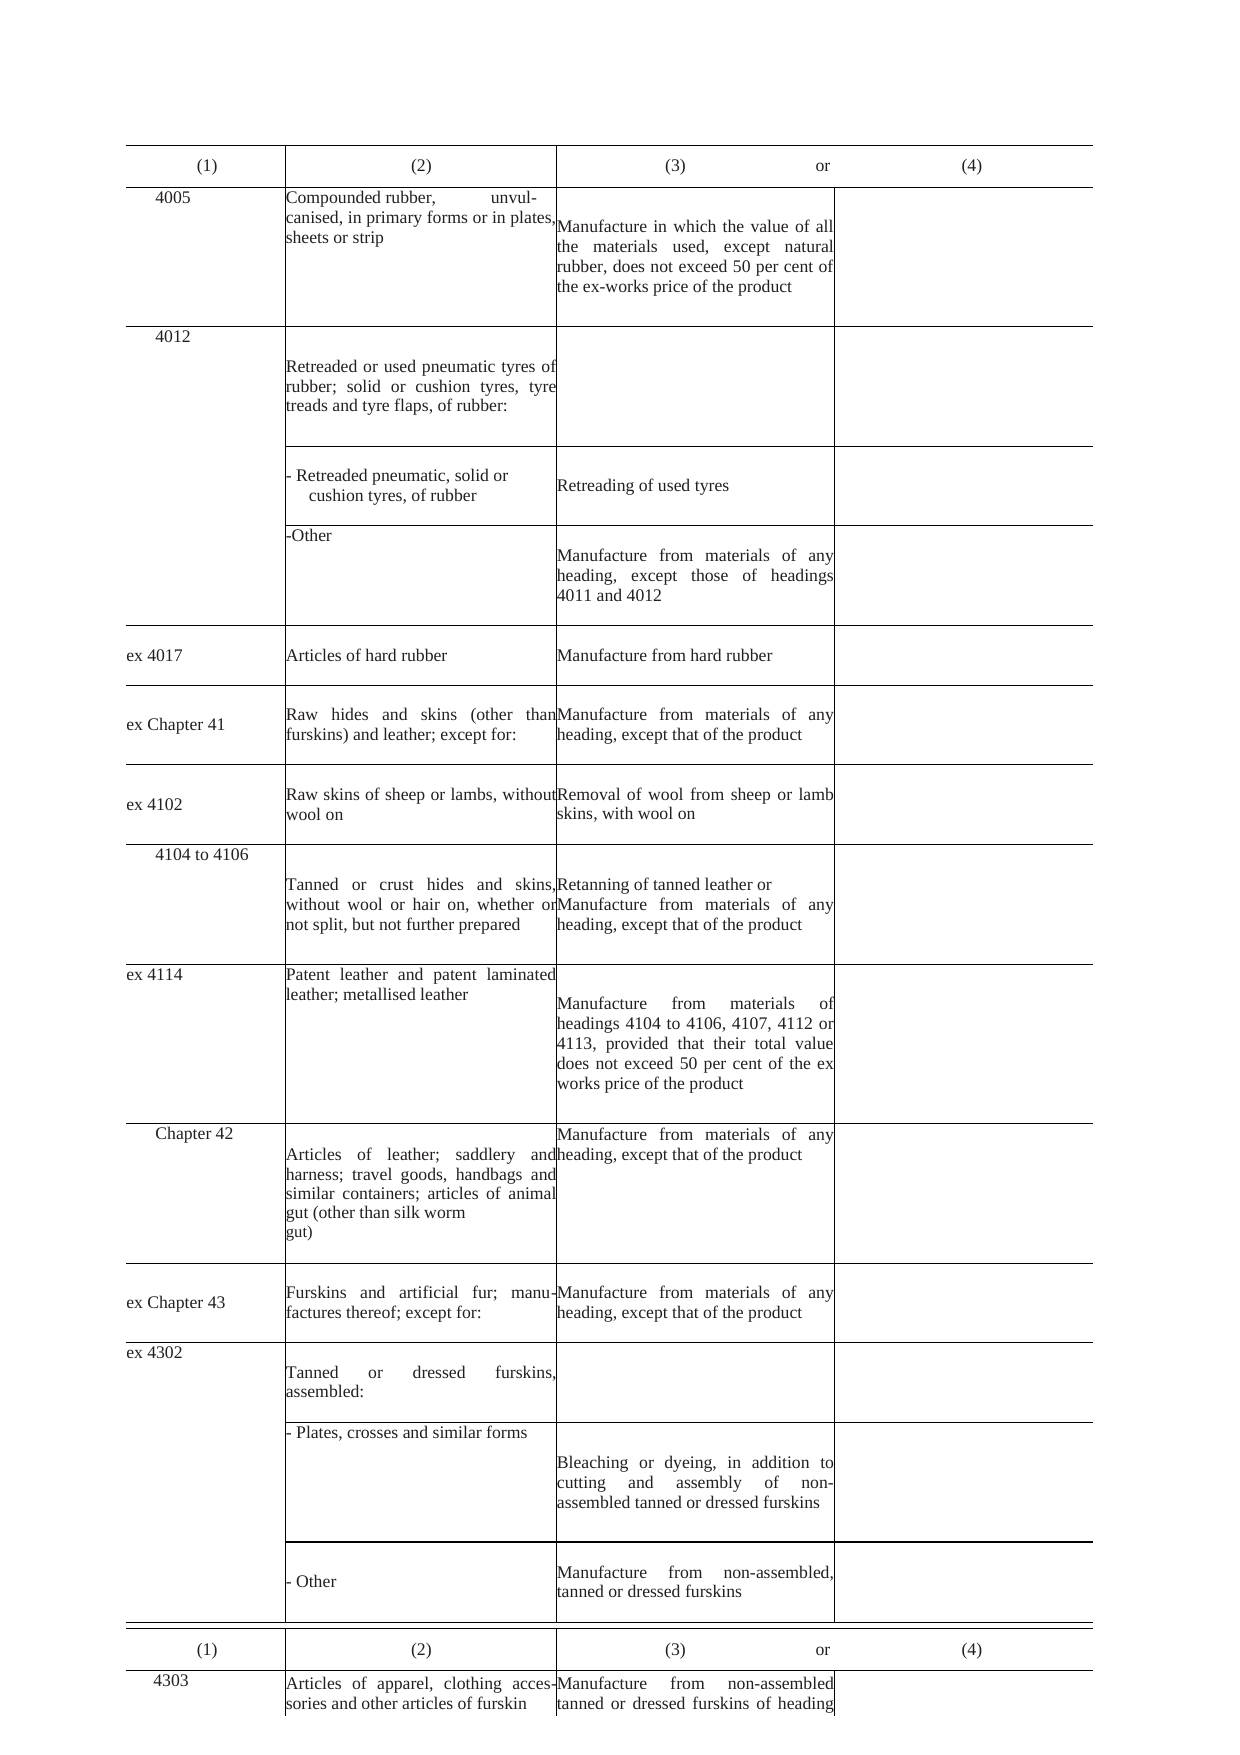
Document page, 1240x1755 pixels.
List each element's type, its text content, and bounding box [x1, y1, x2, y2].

table_cell 4005 [126, 188, 285, 326]
table_cell Manufacture from materials of headings 4104 to 4106, 4107, 4112 or 4113, provided that their total value does not exceed 50 per cent of the ex works price of the product [557, 965, 834, 1123]
table_cell Compounded rubber, unvul- canised, in primary forms or in plates, sheets or strip [286, 188, 556, 326]
table_header (2) [286, 1629, 556, 1670]
table_cell ex 4102 [126, 765, 285, 843]
table_cell Manufacture from materials of any heading, except that of the product [557, 1124, 834, 1262]
table_cell Chapter 42 [126, 1124, 285, 1262]
table_cell Retreading of used tyres [557, 447, 834, 525]
table_cell Manufacture from materials of any heading, except those of headings 4011 and 4012 [557, 526, 834, 625]
table_cell Retanning of tanned leather or Manufacture from materials of any heading, except that of the product [557, 845, 834, 963]
table_cell [557, 1343, 834, 1422]
table_cell [835, 1671, 1093, 1716]
table_cell ex Chapter 43 [126, 1264, 285, 1342]
table_cell 4012 [126, 327, 285, 625]
table_cell Manufacture from non-assembled, tanned or dressed furskins [557, 1543, 834, 1622]
table_cell ex 4114 [126, 965, 285, 1123]
table_cell [835, 1423, 1093, 1541]
table_cell Removal of wool from sheep or lamb skins, with wool on [557, 765, 834, 843]
table_cell - Retreaded pneumatic, solid or cushion tyres, of rubber [286, 447, 556, 525]
table_header (1) [126, 1629, 285, 1670]
table_cell [835, 1343, 1093, 1422]
table_cell Retreaded or used pneumatic tyres of rubber; solid or cushion tyres, tyre treads and tyre flaps, of rubber: [286, 327, 556, 446]
table_cell [835, 1543, 1093, 1622]
table_cell Manufacture from non-assembled tanned or dressed furskins of heading [557, 1671, 834, 1716]
table_cell [835, 1124, 1093, 1262]
table_cell Patent leather and patent laminated leather; metallised leather [286, 965, 556, 1123]
table_cell [835, 765, 1093, 843]
table_cell [835, 526, 1093, 625]
table_cell ex 4302 [126, 1343, 285, 1622]
table_cell [835, 686, 1093, 764]
table_cell [835, 1264, 1093, 1342]
table_cell Manufacture from materials of any heading, except that of the product [557, 686, 834, 764]
table_cell Articles of leather; saddlery and harness; travel goods, handbags and similar containers; articles of animal gut (other than silk worm gut) [286, 1124, 556, 1262]
table_cell Articles of apparel, clothing acces­sories and other articles of furskin [286, 1671, 556, 1716]
table_cell Manufacture from hard rubber [557, 626, 834, 684]
table_cell - Other [286, 1543, 556, 1622]
table_cell ex Chapter 41 [126, 686, 285, 764]
table_cell ex 4017 [126, 626, 285, 684]
table_cell Articles of hard rubber [286, 626, 556, 684]
table_cell [835, 626, 1093, 684]
table_cell -Other [286, 526, 556, 625]
table_header (1) [126, 146, 285, 187]
table_cell [835, 188, 1093, 326]
table_cell - Plates, crosses and similar forms [286, 1423, 556, 1541]
table_cell Tanned or crust hides and skins, without wool or hair on, whether or not split, but not further prepared [286, 845, 556, 963]
table_header (2) [286, 146, 556, 187]
table_cell Tanned or dressed furskins, assembled: [286, 1343, 556, 1422]
table_cell 4104 to 4106 [126, 845, 285, 963]
table_cell [835, 447, 1093, 525]
table_cell Manufacture in which the value of all the materials used, except natural rubber, does not exceed 50 per cent of the ex-works price of the product [557, 188, 834, 326]
table_cell Furskins and artificial fur; manu­factures thereof; except for: [286, 1264, 556, 1342]
table_cell Manufacture from materials of any heading, except that of the product [557, 1264, 834, 1342]
table_cell [835, 327, 1093, 446]
table_cell Raw hides and skins (other than furskins) and leather; except for: [286, 686, 556, 764]
table_cell [557, 327, 834, 446]
table_cell Bleaching or dyeing, in addition to cutting and assembly of non- assembled tanned or dressed furskins [557, 1423, 834, 1541]
table_header (3) or (4) [557, 1629, 1093, 1670]
table_cell Raw skins of sheep or lambs, without wool on [286, 765, 556, 843]
table_cell 4303 [126, 1671, 285, 1716]
table_cell [835, 845, 1093, 963]
table_header (3) or (4) [557, 146, 1093, 187]
table_cell [835, 965, 1093, 1123]
